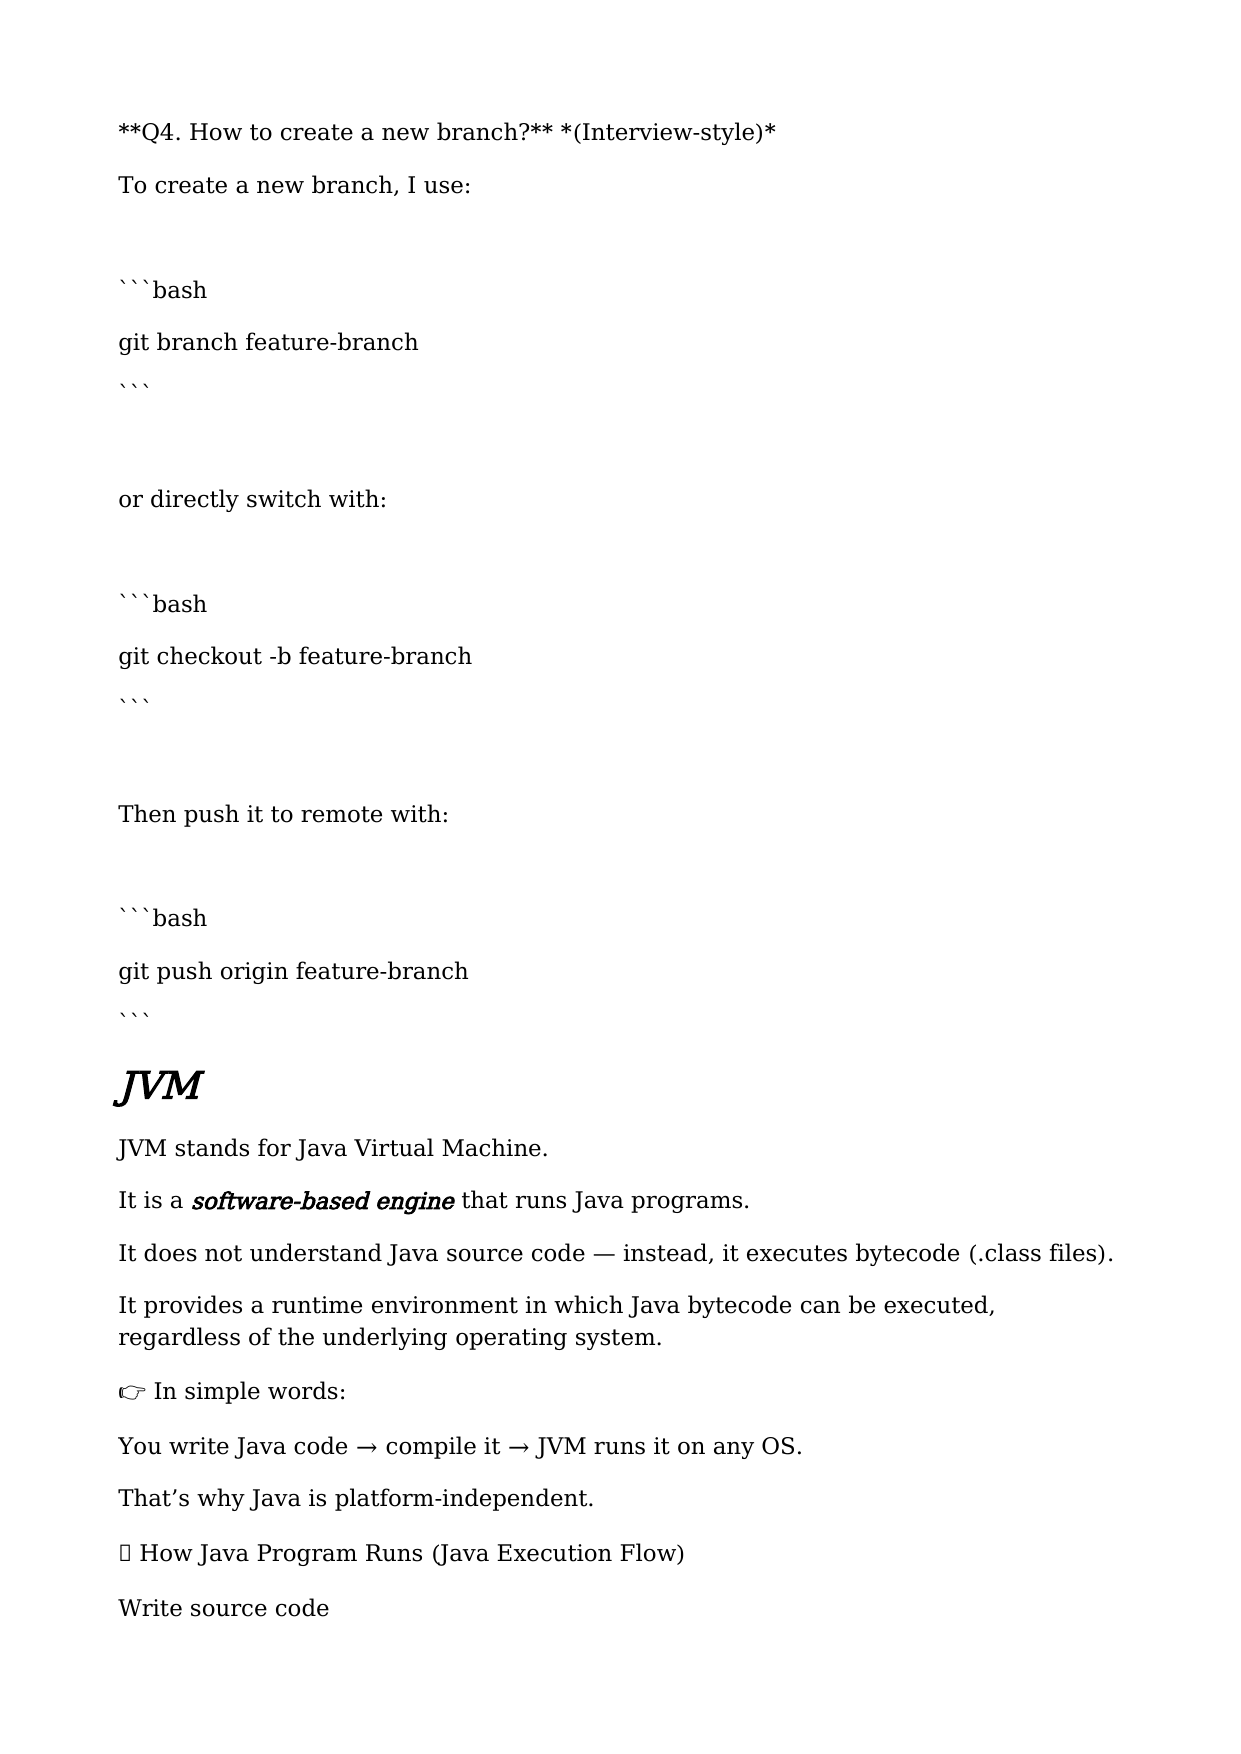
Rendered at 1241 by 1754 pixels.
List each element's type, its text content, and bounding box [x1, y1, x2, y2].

text **Q4. How to create a new branch?** *(Interview-style)* [118, 118, 1122, 146]
text JVM stands for Java Virtual Machine. [118, 1134, 1122, 1161]
text ```bash [118, 904, 1122, 932]
text It is a software-based engine that runs Java programs. [118, 1186, 1122, 1214]
text git branch feature-branch [118, 328, 1122, 355]
text You write Java code → compile it → JVM runs it on any OS. [118, 1432, 1122, 1459]
text It provides a runtime environment in which Java bytecode can be executed, regardless of the underlying operating system. [118, 1291, 1122, 1350]
text It does not understand Java source code — instead, it executes bytecode (.class files). [118, 1238, 1122, 1266]
text 👉 In simple words: [118, 1375, 1122, 1406]
text To create a new branch, I use: [118, 171, 1122, 198]
text 🔹 How Java Program Runs (Java Execution Flow) [118, 1536, 1122, 1568]
text ``` [118, 380, 1122, 408]
text ``` [118, 694, 1122, 722]
text or directly switch with: [118, 485, 1122, 512]
text That’s why Java is platform-independent. [118, 1484, 1122, 1512]
text Write source code [118, 1593, 1122, 1621]
text Then push it to remote with: [118, 799, 1122, 827]
text ```bash [118, 590, 1122, 617]
text git checkout -b feature-branch [118, 642, 1122, 669]
text ```bash [118, 275, 1122, 303]
text git push origin feature-branch [118, 956, 1122, 984]
text JVM [118, 1061, 1122, 1106]
text ``` [118, 1009, 1122, 1036]
